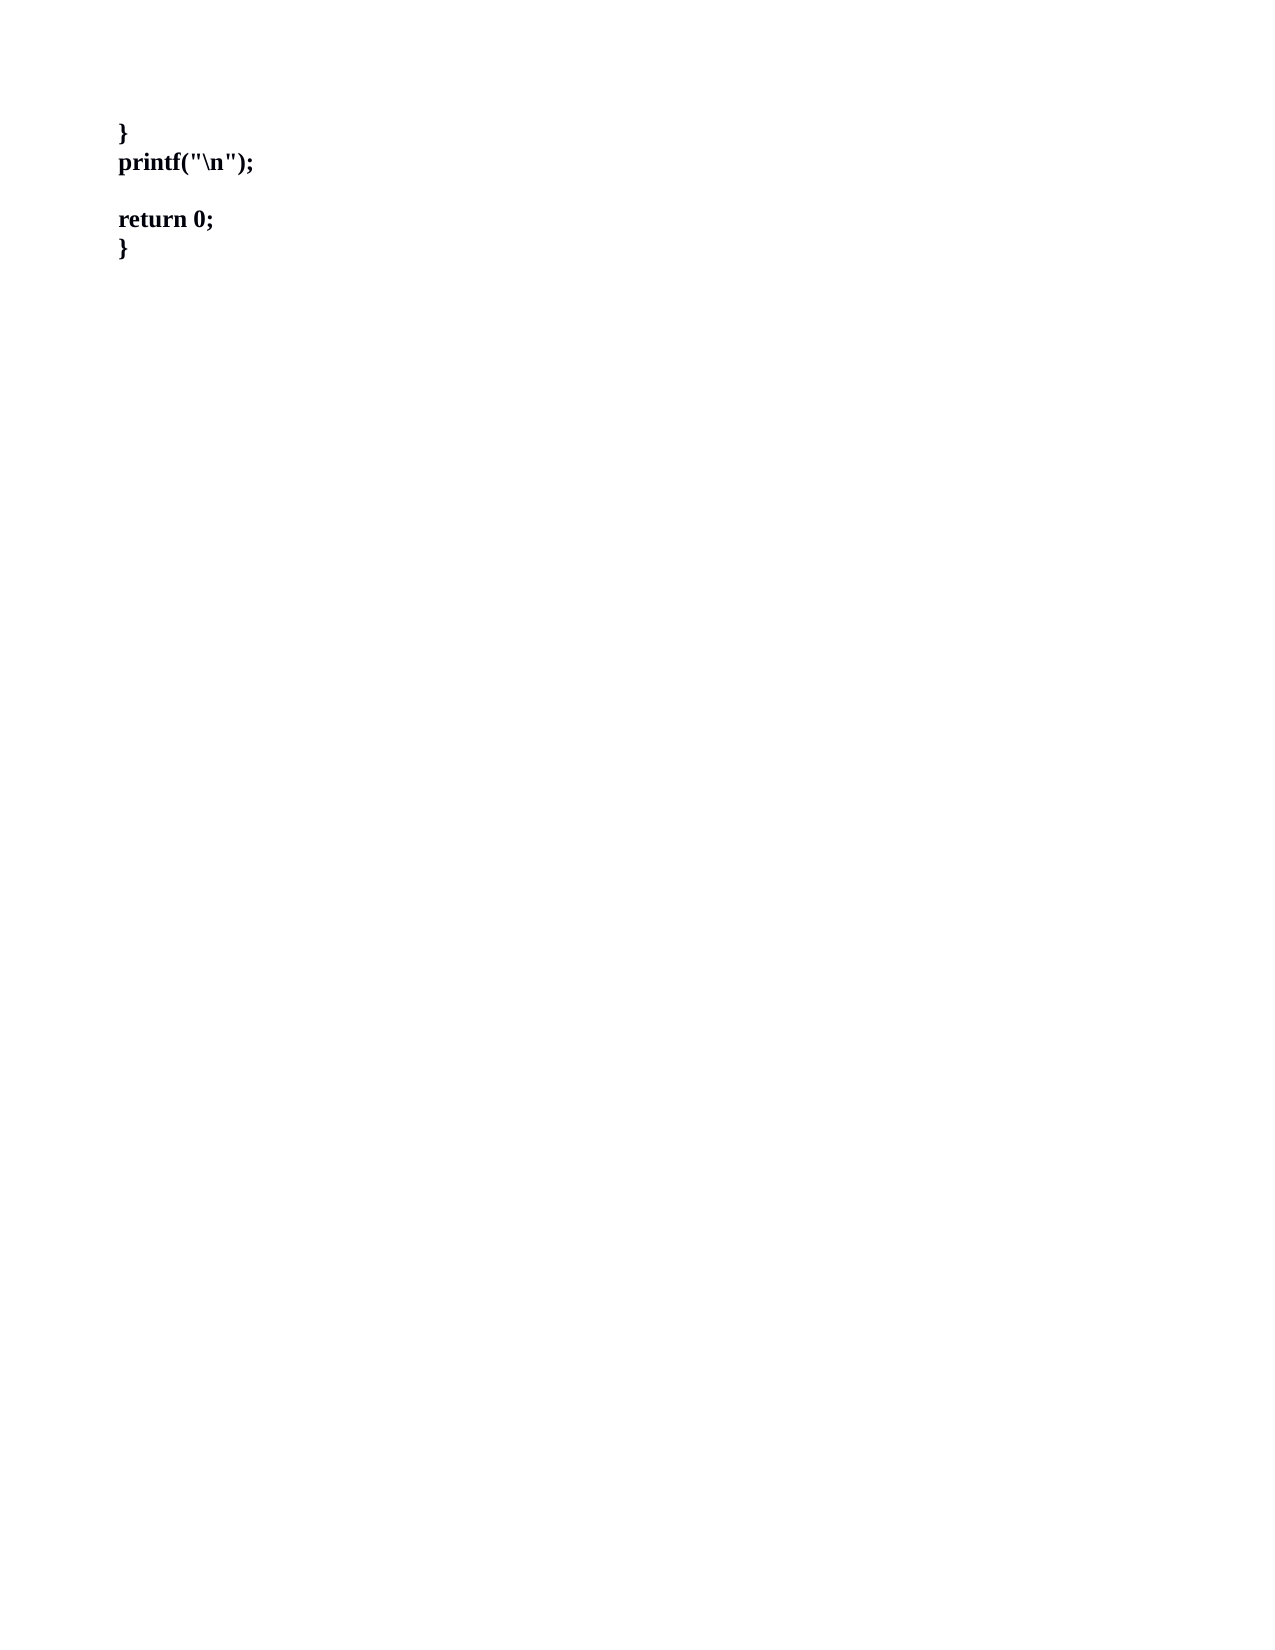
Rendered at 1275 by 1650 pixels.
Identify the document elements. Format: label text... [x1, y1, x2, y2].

text } printf("\n"); return 0; } [118, 118, 1157, 262]
